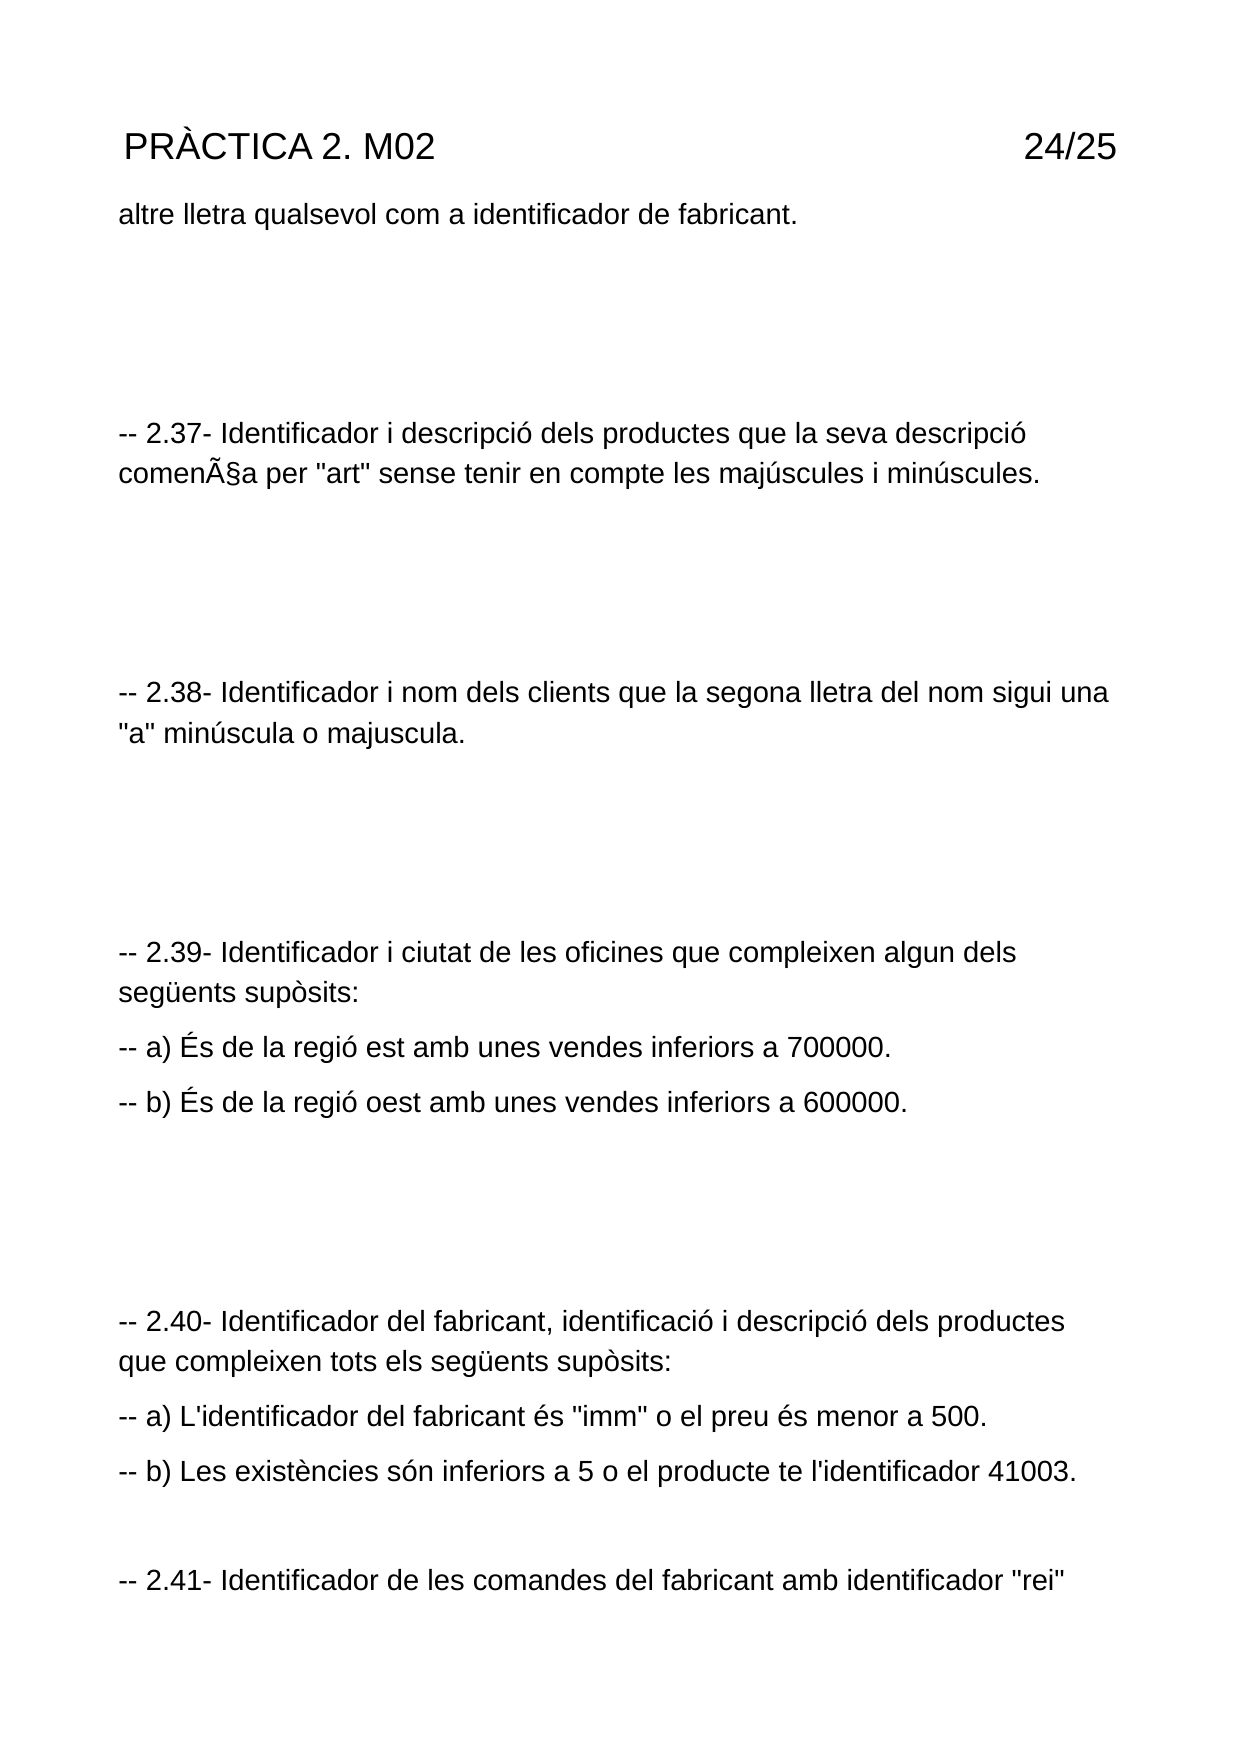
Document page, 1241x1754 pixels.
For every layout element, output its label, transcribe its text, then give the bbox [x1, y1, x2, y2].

text -- 2.39- Identificador i ciutat de les oficines que compleixen algun dels següents supòsits: [118, 935, 1122, 1009]
text altre lletra qualsevol com a identificador de fabricant. [118, 197, 1122, 231]
text -- a) És de la regió est amb unes vendes inferiors a 700000. [118, 1030, 1122, 1063]
text -- 2.41- Identificador de les comandes del fabricant amb identificador "rei" [118, 1563, 1122, 1597]
text -- 2.40- Identificador del fabricant, identificació i descripció dels productes que compleixen tots els següents supòsits: [118, 1304, 1122, 1378]
text -- b) Les existències són inferiors a 5 o el producte te l'identificador 41003. [118, 1454, 1122, 1487]
text -- a) L'identificador del fabricant és "imm" o el preu és menor a 500. [118, 1399, 1122, 1432]
text -- 2.37- Identificador i descripció dels productes que la seva descripció comenÃ§a per "art" sense tenir en compte les majúscules i minúscules. [118, 416, 1122, 490]
text -- b) És de la regió oest amb unes vendes inferiors a 600000. [118, 1085, 1122, 1118]
text -- 2.38- Identificador i nom dels clients que la segona lletra del nom sigui una "a" minúscula o majuscula. [118, 676, 1122, 749]
